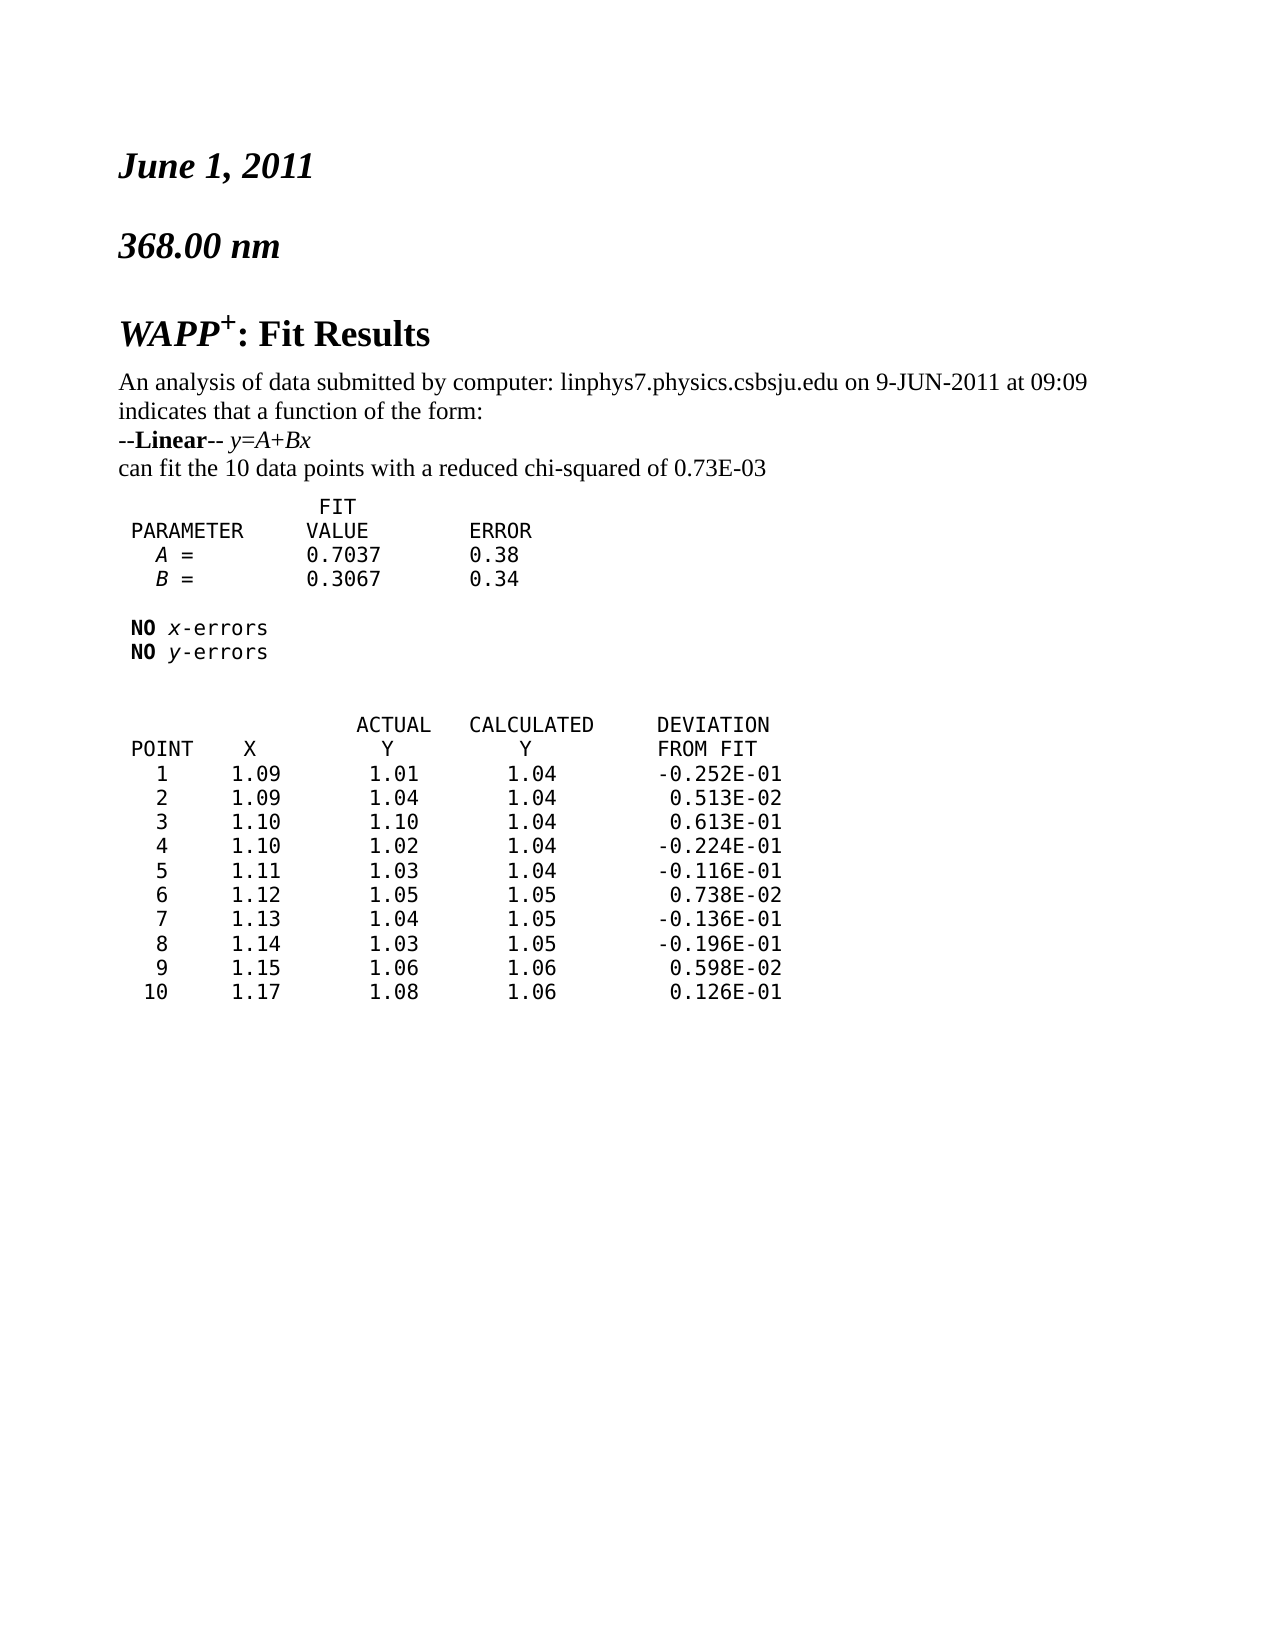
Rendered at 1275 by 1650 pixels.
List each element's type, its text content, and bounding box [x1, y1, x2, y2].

text NO x-errors [118, 616, 1157, 640]
text PARAMETER VALUE ERROR [118, 519, 1157, 543]
subtitle June 1, 2011 [118, 143, 1157, 186]
text 7 1.13 1.04 1.05 -0.136E-01 [118, 907, 1157, 932]
text FIT [118, 495, 1157, 519]
text 10 1.17 1.08 1.06 0.126E-01 [118, 980, 1157, 1004]
text POINT X Y Y FROM FIT [118, 737, 1157, 762]
text A = 0.7037 0.38 [118, 543, 1157, 567]
text 4 1.10 1.02 1.04 -0.224E-01 [118, 834, 1157, 859]
subtitle WAPP+: Fit Results [118, 304, 1157, 355]
text NO y-errors [118, 640, 1157, 664]
text 2 1.09 1.04 1.04 0.513E-02 [118, 786, 1157, 810]
text ACTUAL CALCULATED DEVIATION [118, 713, 1157, 737]
text An analysis of data submitted by computer: linphys7.physics.csbsju.edu on 9-JUN-2011 at 09:09 indicates that a function of the form: --Linear-- y=A+Bx can fit the 10 data points with a reduced chi-squared of 0.73E-03 [118, 367, 1157, 482]
text 9 1.15 1.06 1.06 0.598E-02 [118, 956, 1157, 980]
text 5 1.11 1.03 1.04 -0.116E-01 [118, 859, 1157, 883]
text B = 0.3067 0.34 [118, 567, 1157, 592]
text 3 1.10 1.10 1.04 0.613E-01 [118, 810, 1157, 834]
text 8 1.14 1.03 1.05 -0.196E-01 [118, 932, 1157, 956]
subtitle 368.00 nm [118, 224, 1157, 267]
text 1 1.09 1.01 1.04 -0.252E-01 [118, 762, 1157, 786]
text 6 1.12 1.05 1.05 0.738E-02 [118, 883, 1157, 907]
